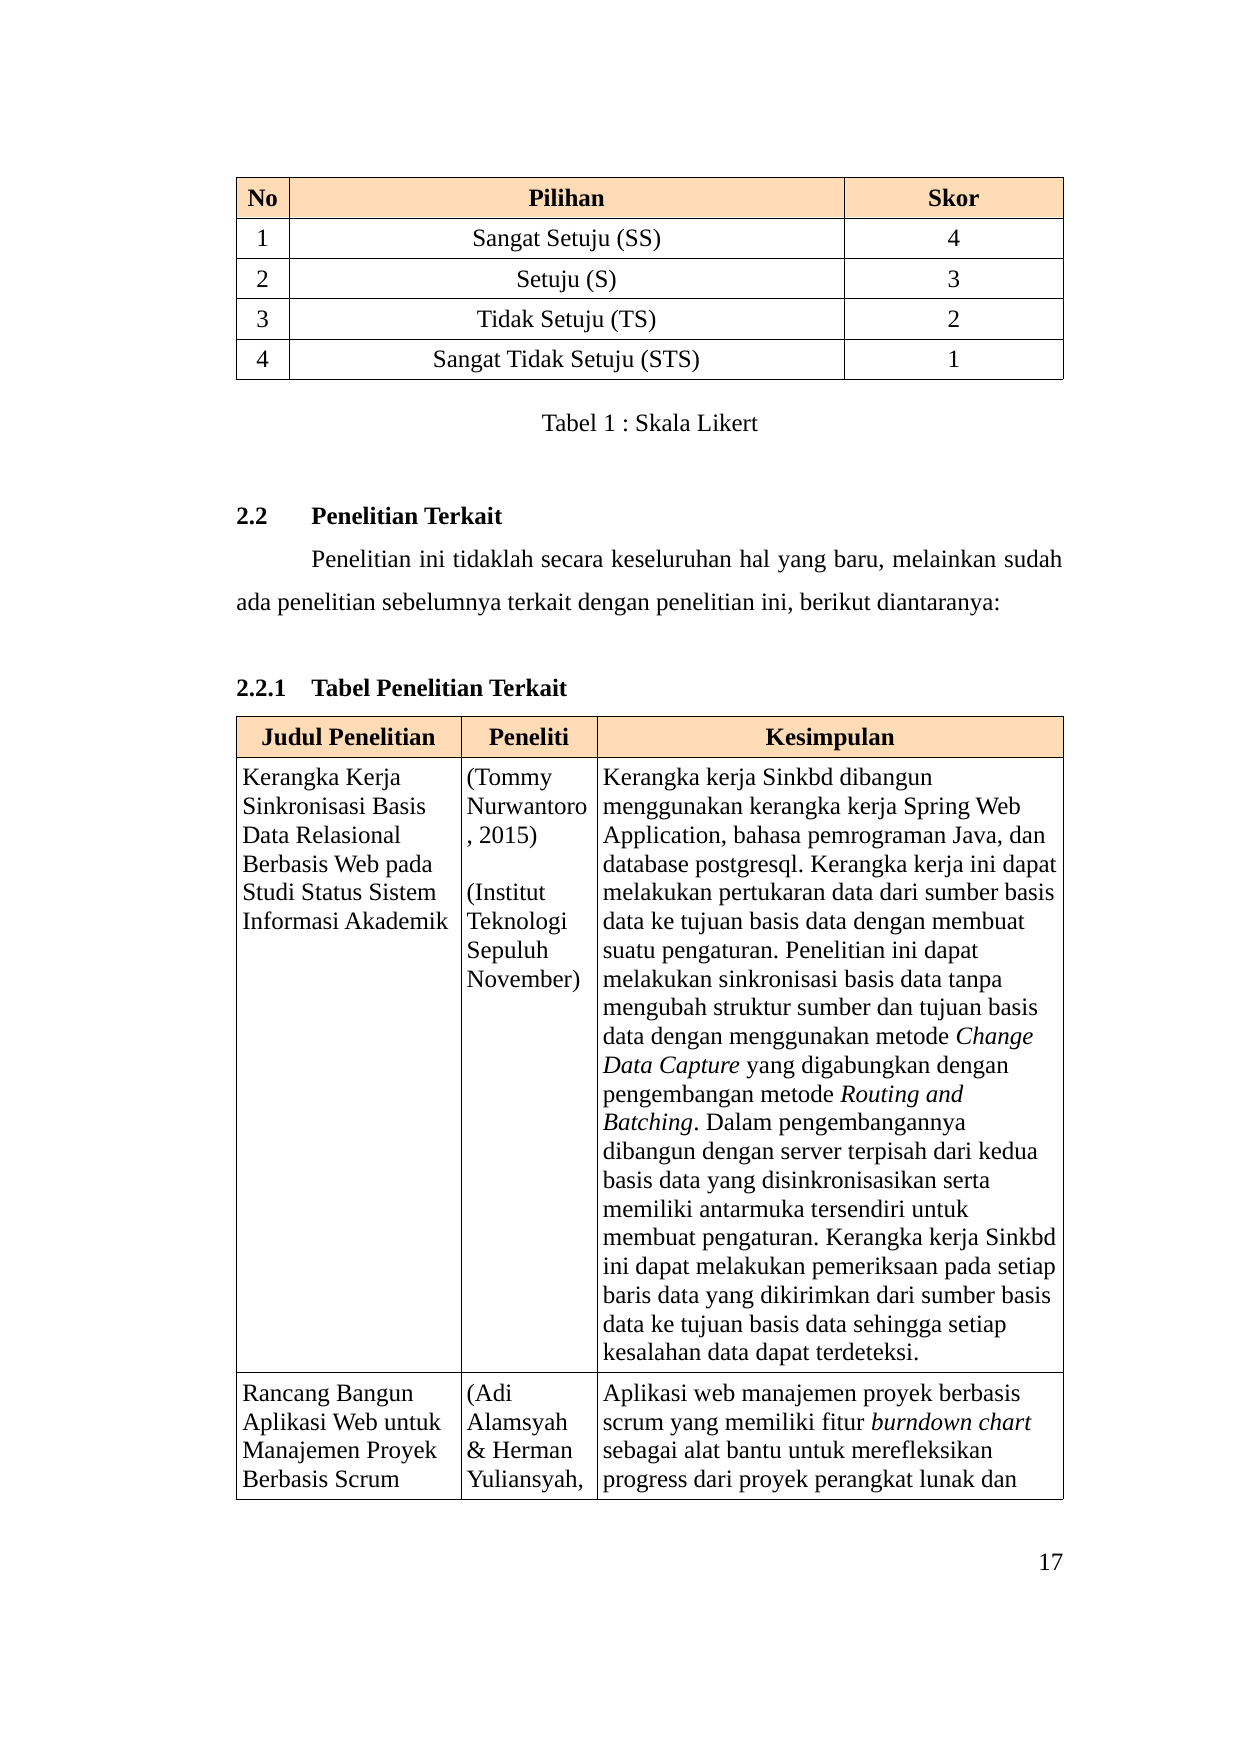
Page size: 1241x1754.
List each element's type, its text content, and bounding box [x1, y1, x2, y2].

text Tabel 1 : Skala Likert [236, 408, 1063, 436]
table_cell Kerangka kerja Sinkbd dibangun menggunakan kerangka kerja Spring Web Application, bahasa pemrograman Java, dan database postgresql. Kerangka kerja ini dapat melakukan pertukaran data dari sumber basis data ke tujuan basis data dengan membuat suatu pengaturan. Penelitian ini dapat melakukan sinkronisasi basis data tanpa mengubah struktur sumber dan tujuan basis data dengan menggunakan metode Change Data Capture yang digabungkan dengan pengembangan metode Routing and Batching. Dalam pengembangannya dibangun dengan server terpisah dari kedua basis data yang disinkronisasikan serta memiliki antarmuka tersendiri untuk membuat pengaturan. Kerangka kerja Sinkbd ini dapat melakukan pemeriksaan pada setiap baris data yang dikirimkan dari sumber basis data ke tujuan basis data sehingga setiap kesalahan data dapat terdeteksi. [598, 758, 1063, 1372]
table_cell Sangat Setuju (SS) [290, 219, 844, 258]
table_cell 2 [845, 299, 1063, 338]
table_cell 1 [845, 340, 1063, 379]
table_cell 4 [845, 219, 1063, 258]
subtitle 2.2 Penelitian Terkait [236, 501, 1063, 529]
table_cell Sangat Tidak Setuju (STS) [290, 340, 844, 379]
table_cell Setuju (S) [290, 259, 844, 298]
table_header Kesimpulan [598, 717, 1063, 757]
table_header Judul Penelitian [237, 717, 461, 757]
table_cell 3 [237, 299, 289, 338]
table_header Skor [845, 178, 1063, 217]
table_cell 1 [237, 219, 289, 258]
table_cell (Tommy Nurwantoro, 2015) (Institut Teknologi Sepuluh November) [462, 758, 597, 1372]
table_cell Kerangka Kerja Sinkronisasi Basis Data Relasional Berbasis Web pada Studi Status Sistem Informasi Akademik [237, 758, 461, 1372]
table_cell (Adi Alamsyah & Herman Yuliansyah, [462, 1373, 597, 1498]
table_header Pilihan [290, 178, 844, 217]
table_cell 2 [237, 259, 289, 298]
text Penelitian ini tidaklah secara keseluruhan hal yang baru, melainkan sudah ada penelitian sebelumnya terkait dengan penelitian ini, berikut diantaranya: [236, 544, 1063, 616]
table_header Peneliti [462, 717, 597, 757]
table_cell Tidak Setuju (TS) [290, 299, 844, 338]
table_header No [237, 178, 289, 217]
subtitle 2.2.1 Tabel Penelitian Terkait [236, 673, 1063, 702]
table_cell 3 [845, 259, 1063, 298]
table_cell Rancang Bangun Aplikasi Web untuk Manajemen Proyek Berbasis Scrum [237, 1373, 461, 1498]
table_cell 4 [237, 340, 289, 379]
table_cell Aplikasi web manajemen proyek berbasis scrum yang memiliki fitur burndown chart sebagai alat bantu untuk merefleksikan progress dari proyek perangkat lunak dan [598, 1373, 1063, 1498]
